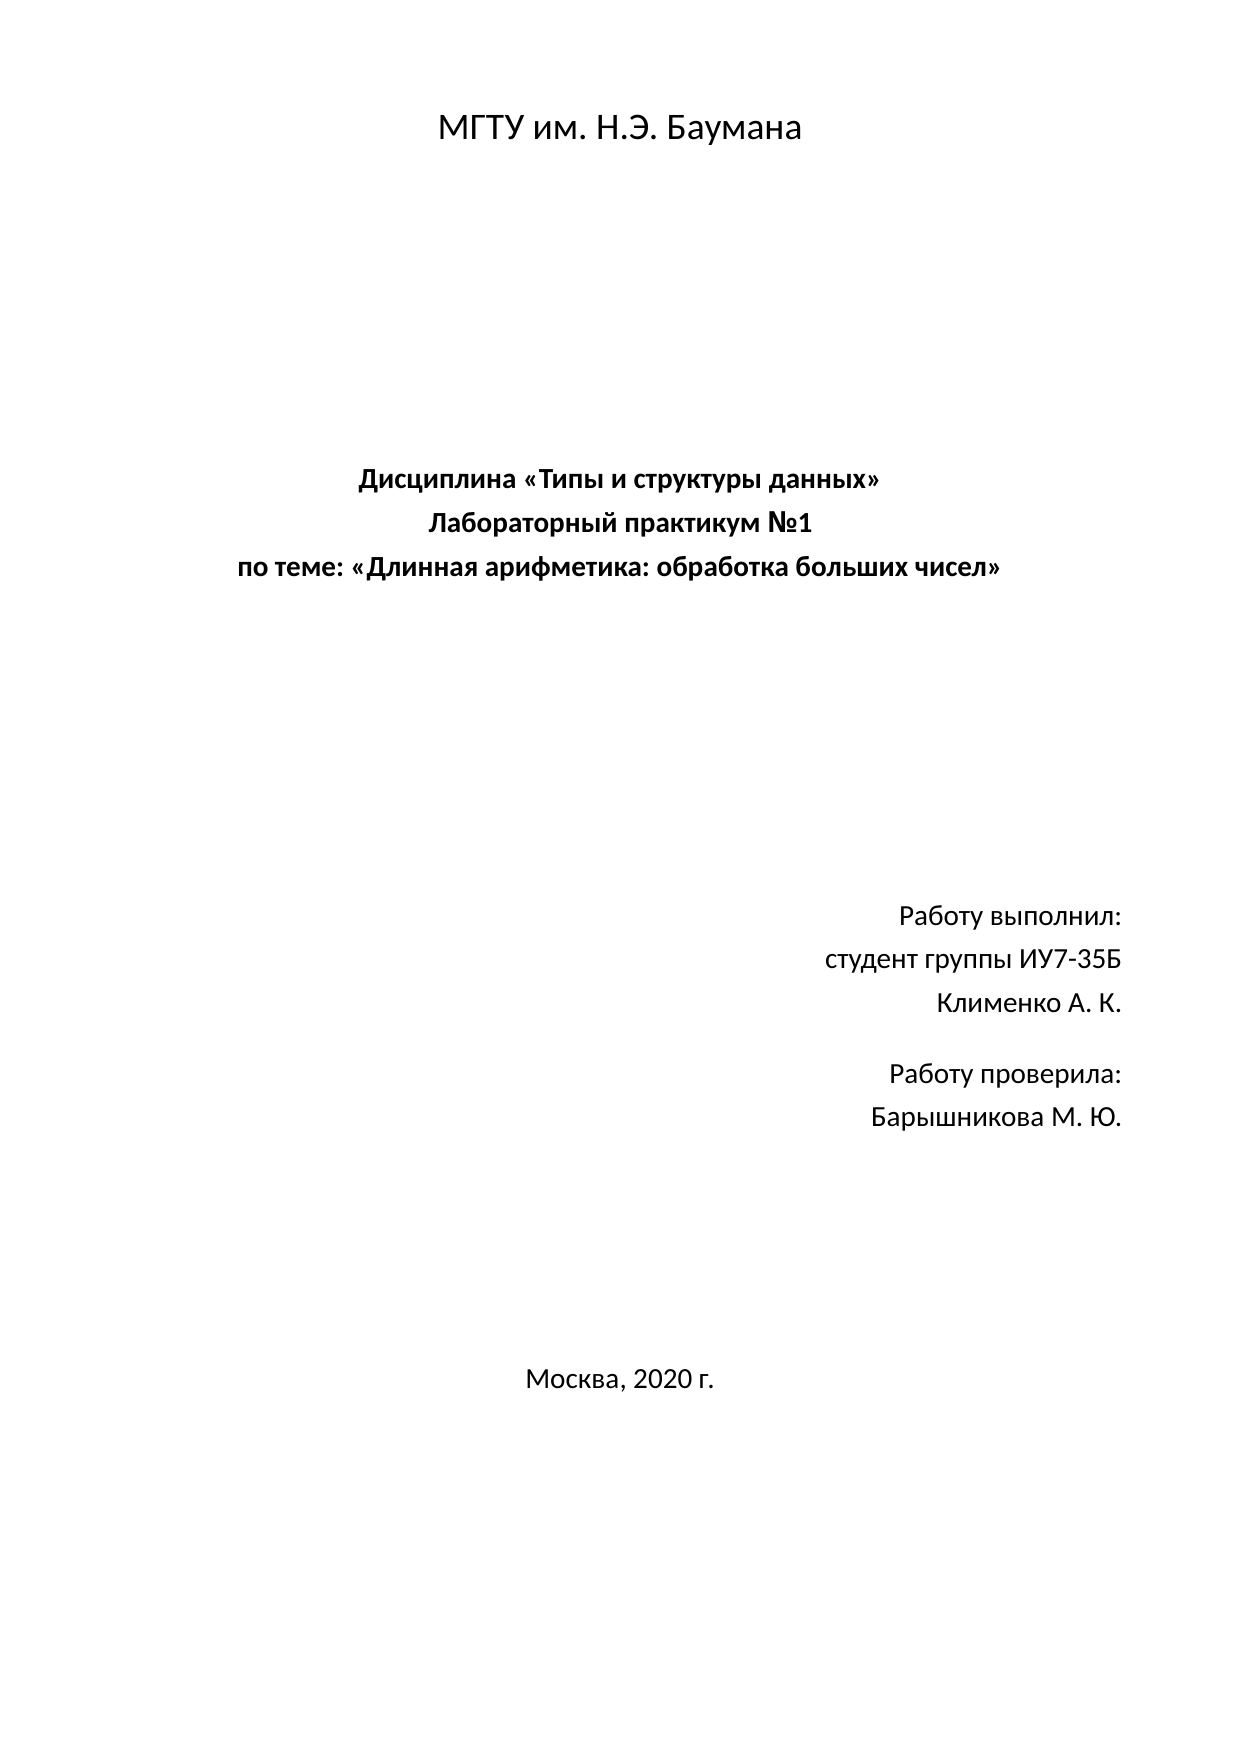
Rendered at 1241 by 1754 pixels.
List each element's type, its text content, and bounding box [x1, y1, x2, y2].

text Клименко А. К. [118, 991, 1122, 1045]
text Барышникова М. Ю. [118, 1105, 1122, 1132]
text Москва, 2020 г. [118, 1367, 1122, 1394]
text студент группы ИУ7-35Б [118, 947, 1122, 974]
text МГТУ им. Н.Э. Баумана [118, 118, 1122, 145]
text Работу выполнил: [118, 904, 1122, 931]
text Дисциплина «Типы и структуры данных» [118, 467, 1122, 494]
text Работу проверила: [118, 1062, 1122, 1089]
text Лабораторный практикум №1 [118, 511, 1122, 538]
text по теме: «Длинная арифметика: обработка больших чисел» [118, 554, 1122, 582]
